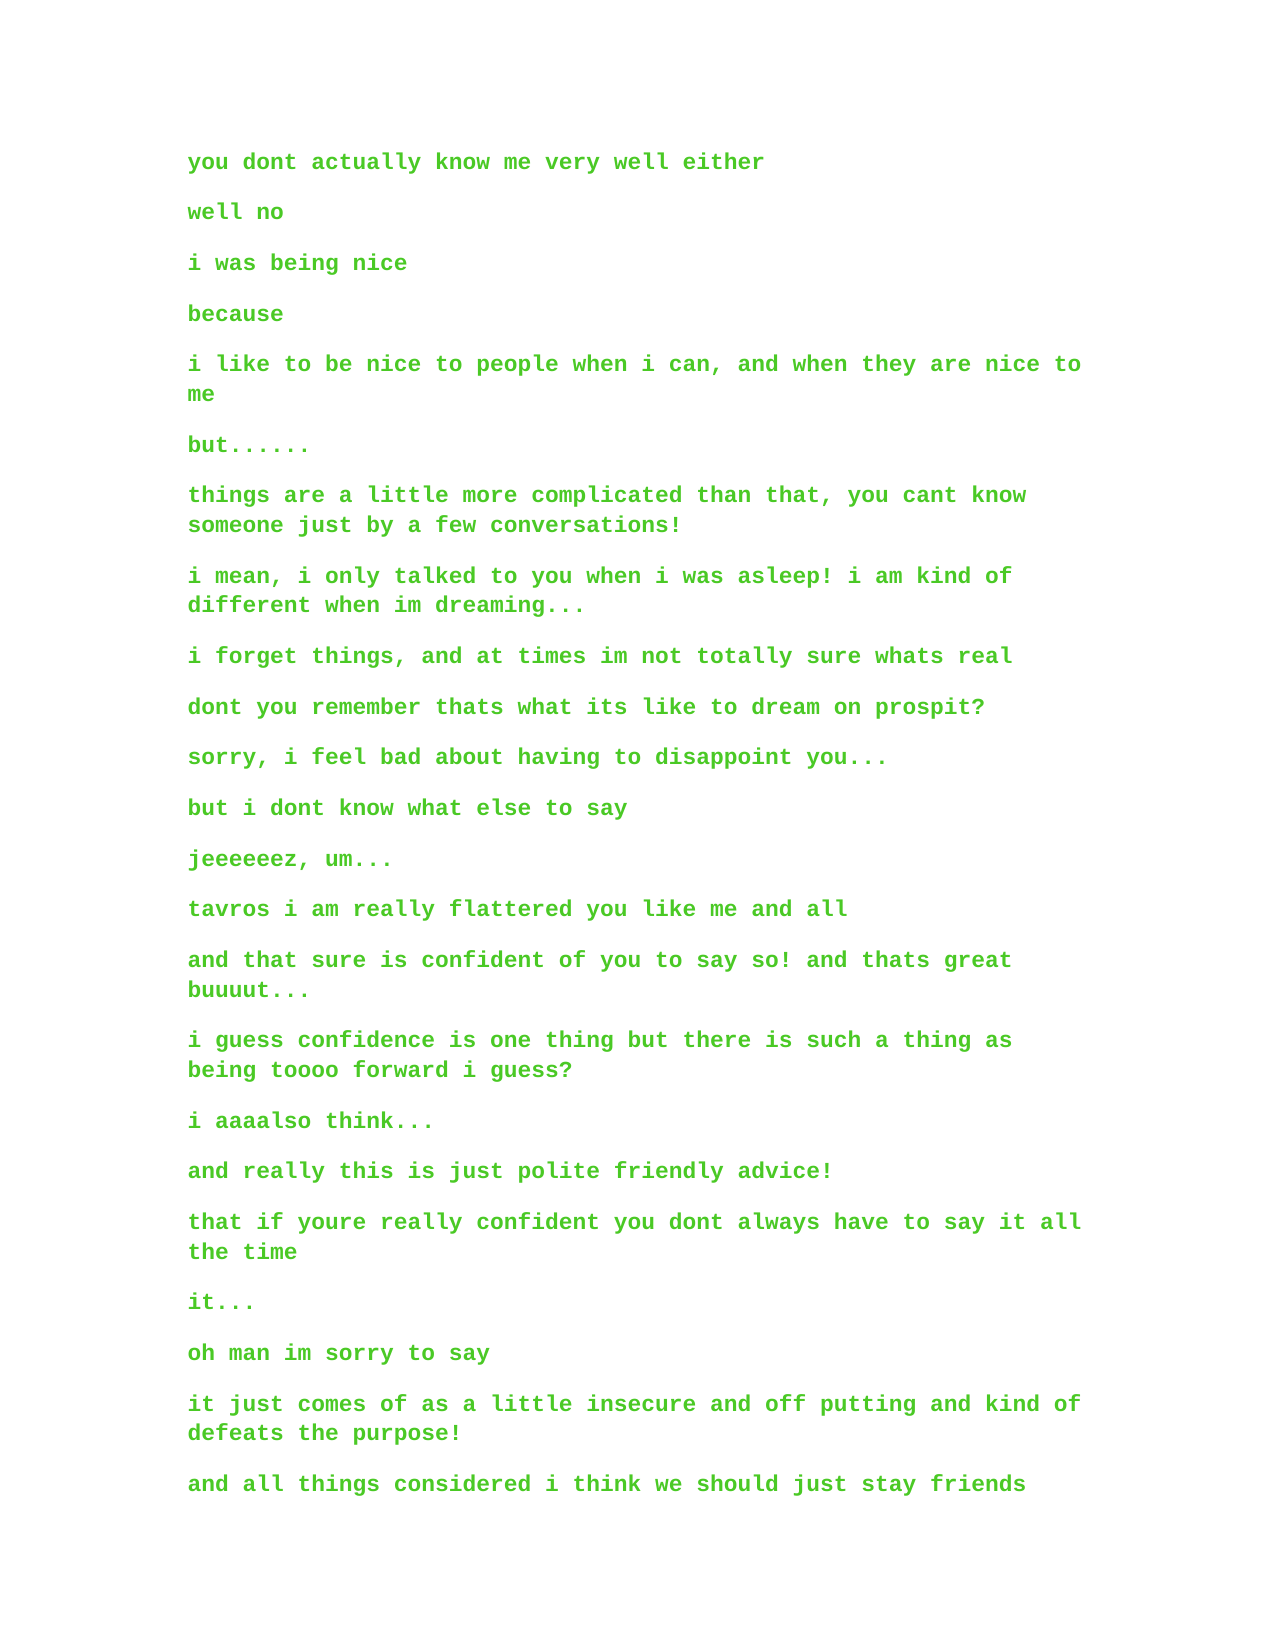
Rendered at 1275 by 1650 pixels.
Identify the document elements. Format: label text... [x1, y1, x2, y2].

text but...... [187, 433, 1087, 459]
text because [187, 302, 1087, 328]
text i guess confidence is one thing but there is such a thing as being toooo forward i guess? [187, 1028, 1087, 1084]
text things are a little more complicated than that, you cant know someone just by a few conversations! [187, 483, 1087, 539]
text and that sure is confident of you to say so! and thats great buuuut... [187, 948, 1087, 1004]
text dont you remember thats what its like to dream on prospit? [187, 695, 1087, 721]
text i forget things, and at times im not totally sure whats real [187, 644, 1087, 670]
text i was being nice [187, 251, 1087, 277]
text that if youre really confident you dont always have to say it all the time [187, 1210, 1087, 1266]
text i aaaalso think... [187, 1109, 1087, 1135]
text i like to be nice to people when i can, and when they are nice to me [187, 352, 1087, 408]
text you dont actually know me very well either [187, 150, 1087, 176]
text and really this is just polite friendly advice! [187, 1159, 1087, 1186]
text sorry, i feel bad about having to disappoint you... [187, 746, 1087, 772]
text it... [187, 1291, 1087, 1317]
text but i dont know what else to say [187, 796, 1087, 822]
text oh man im sorry to say [187, 1341, 1087, 1367]
text tavros i am really flattered you like me and all [187, 897, 1087, 923]
text and all things considered i think we should just stay friends [187, 1472, 1087, 1498]
text i mean, i only talked to you when i was asleep! i am kind of different when im dreaming... [187, 564, 1087, 620]
text it just comes of as a little insecure and off putting and kind of defeats the purpose! [187, 1392, 1087, 1448]
text jeeeeeez, um... [187, 847, 1087, 873]
text well no [187, 201, 1087, 227]
